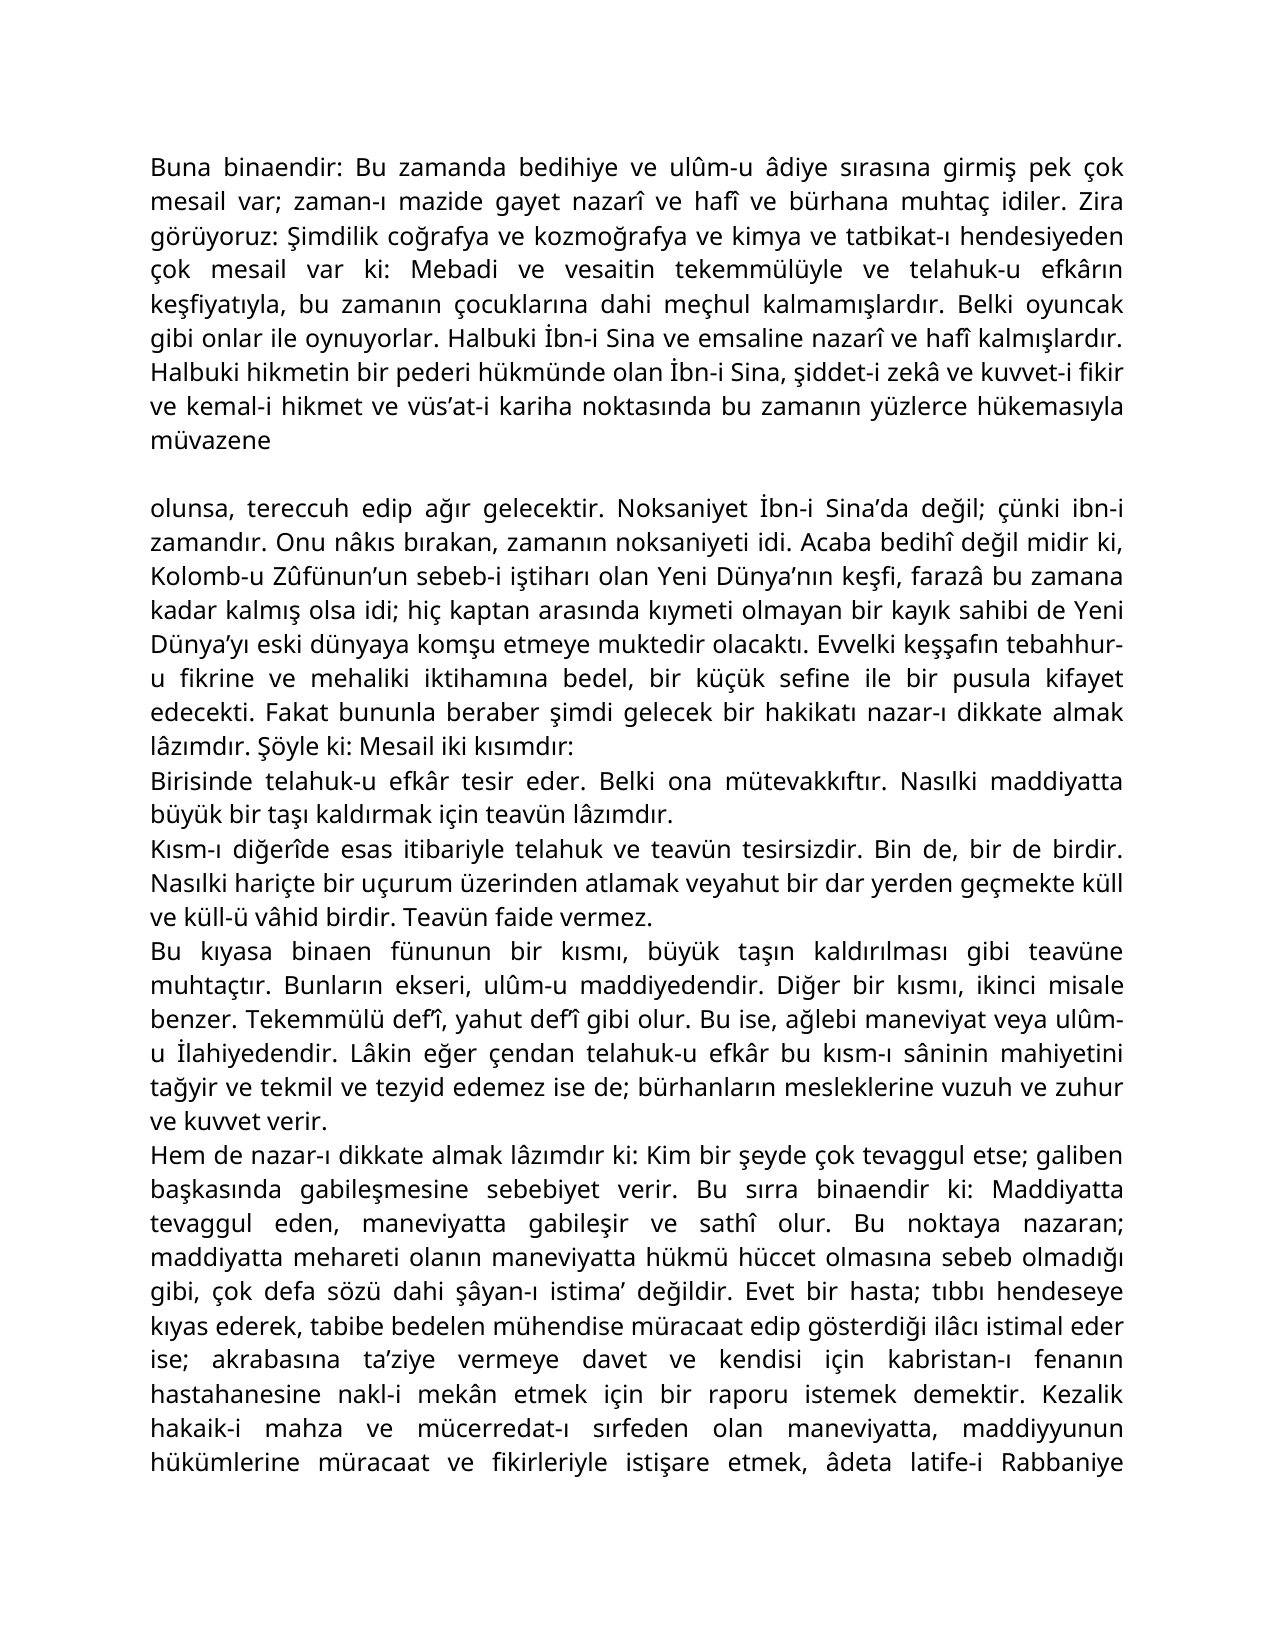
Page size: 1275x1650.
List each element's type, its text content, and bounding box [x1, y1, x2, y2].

text olunsa, tereccuh edip ağır gelecektir. Noksaniyet İbn-i Sina’da değil; çünki ibn-i zamandır. Onu nâkıs bırakan, zamanın noksaniyeti idi. Acaba bedihî değil midir ki, Kolomb-u Zûfünun’un sebeb-i iştiharı olan Yeni Dünya’nın keşfi, farazâ bu zamana kadar kalmış olsa idi; hiç kaptan arasında kıymeti olmayan bir kayık sahibi de Yeni Dünya’yı eski dünyaya komşu etmeye muktedir olacaktı. Evvelki keşşafın tebahhur-u fikrine ve mehaliki iktihamına bedel, bir küçük sefine ile bir pusula kifayet edecekti. Fakat bununla beraber şimdi gelecek bir hakikatı nazar-ı dikkate almak lâzımdır. Şöyle ki: Mesail iki kısımdır: [150, 491, 1125, 763]
text Hem de nazar-ı dikkate almak lâzımdır ki: Kim bir şeyde çok tevaggul etse; galiben başkasında gabileşmesine sebebiyet verir. Bu sırra binaendir ki: Maddiyatta tevaggul eden, maneviyatta gabileşir ve sathî olur. Bu noktaya nazaran; maddiyatta mehareti olanın maneviyatta hükmü hüccet olmasına sebeb olmadığı gibi, çok defa sözü dahi şâyan-ı istima’ değildir. Evet bir hasta; tıbbı hendeseye kıyas ederek, tabibe bedelen mühendise müracaat edip gösterdiği ilâcı istimal eder ise; akrabasına ta’ziye vermeye davet ve kendisi için kabristan-ı fenanın hastahanesine nakl-i mekân etmek için bir raporu istemek demektir. Kezalik hakaik-i mahza ve mücerredat-ı sırfeden olan maneviyatta, maddiyyunun hükümlerine müracaat ve fikirleriyle istişare etmek, âdeta latife-i Rabbaniye [150, 1138, 1125, 1478]
text Birisinde telahuk-u efkâr tesir eder. Belki ona mütevakkıftır. Nasılki maddiyatta büyük bir taşı kaldırmak için teavün lâzımdır. [150, 763, 1125, 831]
text Kısm-ı diğerîde esas itibariyle telahuk ve teavün tesirsizdir. Bin de, bir de birdir. Nasılki hariçte bir uçurum üzerinden atlamak veyahut bir dar yerden geçmekte küll ve küll-ü vâhid birdir. Teavün faide vermez. [150, 831, 1125, 933]
text Buna binaendir: Bu zamanda bedihiye ve ulûm-u âdiye sırasına girmiş pek çok mesail var; zaman-ı mazide gayet nazarî ve hafî ve bürhana muhtaç idiler. Zira görüyoruz: Şimdilik coğrafya ve kozmoğrafya ve kimya ve tatbikat-ı hendesiyeden çok mesail var ki: Mebadi ve vesaitin tekemmülüyle ve telahuk-u efkârın keşfiyatıyla, bu zamanın çocuklarına dahi meçhul kalmamışlardır. Belki oyuncak gibi onlar ile oynuyorlar. Halbuki İbn-i Sina ve emsaline nazarî ve hafî kalmışlardır. Halbuki hikmetin bir pederi hükmünde olan İbn-i Sina, şiddet-i zekâ ve kuvvet-i fikir ve kemal-i hikmet ve vüs’at-i kariha noktasında bu zamanın yüzlerce hükemasıyla müvazene [150, 150, 1125, 457]
text Bu kıyasa binaen fünunun bir kısmı, büyük taşın kaldırılması gibi teavüne muhtaçtır. Bunların ekseri, ulûm-u maddiyedendir. Diğer bir kısmı, ikinci misale benzer. Tekemmülü def’î, yahut def’î gibi olur. Bu ise, ağlebi maneviyat veya ulûm-u İlahiyedendir. Lâkin eğer çendan telahuk-u efkâr bu kısm-ı sâninin mahiyetini tağyir ve tekmil ve tezyid edemez ise de; bürhanların mesleklerine vuzuh ve zuhur ve kuvvet verir. [150, 933, 1125, 1138]
